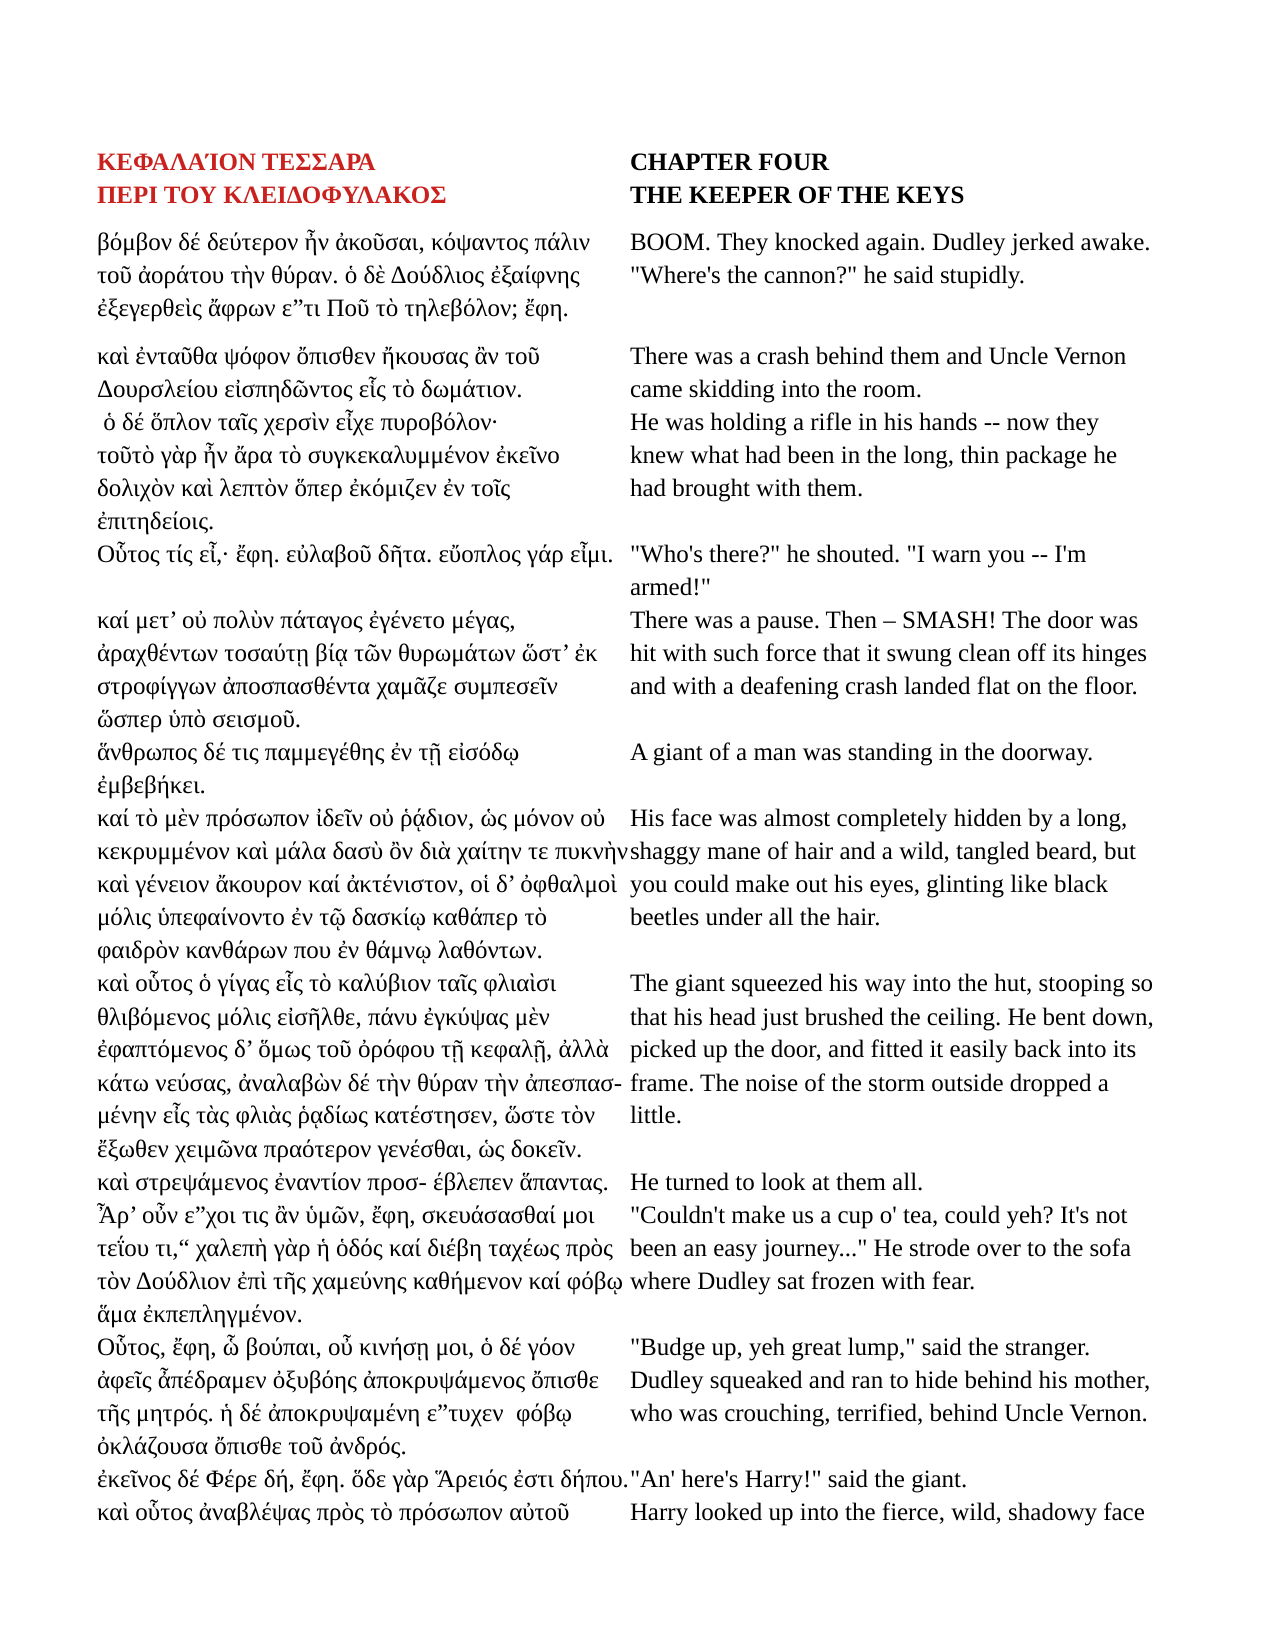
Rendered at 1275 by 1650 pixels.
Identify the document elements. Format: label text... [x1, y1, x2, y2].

table_cell Οὗτος τίς εἶ,· ἔφη. εὐλαβοῦ δῆτα. εὔοπλος γάρ εἶμι. [97, 539, 630, 605]
table_cell ἅνθρωπος δέ τις παμμεγέθης ἐν τῇ εἰσόδῳ ἐμβεβήκει. [97, 738, 630, 803]
table_cell There was a pause. Then – SMASH! The door was hit with such force that it swung clean off its hinges and with a deafening crash landed flat on the floor. [630, 605, 1156, 737]
table_cell βόμβον δέ δεύτερον ἦν ἀκοῦσαι, κόψαντος πάλιν τοῦ ἀοράτου τὴν θύραν. ὁ δὲ Δούδλιος ἐξαίφνης ἐξεγερθεὶς ἄφρων ε”τι Ποῦ τὸ τηλεβόλον; ἔφη. [97, 228, 630, 341]
table_cell The giant squeezed his way into the hut, stooping so that his head just brushed the ceiling. He bent down, picked up the door, and fitted it easily back into its frame. The noise of the storm outside dropped a little. [630, 969, 1156, 1167]
table_cell Οὗτος, ἔφη, ὧ βούπαι, οὖ κινήσῃ μοι, ὁ δέ γόον ἀφεῖς ἆπέδραμεν ὀξυβόης ἀποκρυψάμενος ὄπισθε τῆς μητρός. ἡ δέ ἀποκρυψαμένη ε”τυχεν φόβῳ ὀκλάζουσα ὄπισθε τοῦ ἀνδρός. [97, 1332, 630, 1464]
table_cell Ἆρ’ οὖν ε”χοι τις ἂν ὑμῶν, ἔφη, σκευάσασθαί μοι τεΐου τι,“ χαλεπὴ γὰρ ἡ ὁδός καί διέβη ταχέως πρὸς τὸν Δούδλιον ἐπὶ τῆς χαμεύνης καθήμενον καί φόβῳ ἅμα ἐκπεπληγμένον. [97, 1200, 630, 1332]
table_cell καί τὸ μὲν πρόσωπον ἰδεῖν οὐ ῥᾴδιον, ὡς μόνον οὐ κεκρυμμένον καὶ μάλα δασὺ ὂν διὰ χαίτην τε πυκνὴν καὶ γένειον ἄκουρον καί ἀκτένιστον, οἱ δ’ ὀφθαλμοὶ μόλις ὑπεφαίνοντο ἐν τῷ δασκίῳ καθάπερ τὸ φαιδρὸν κανθάρων που ἐν θάμνῳ λαθόντων. [97, 804, 630, 968]
table_cell Harry looked up into the fierce, wild, shadowy face [630, 1497, 1156, 1526]
table_header ΚΕΦΑΛΑΊΟΝ ΤΕΣΣΑΡΑ ΠΕΡΙ ΤΟΥ ΚΛΕΙΔΟΦΥΛΑΚΟΣ [97, 147, 630, 227]
table_cell BOOM. They knocked again. Dudley jerked awake. "Where's the cannon?" he said stupidly. [630, 228, 1156, 341]
table_cell "Budge up, yeh great lump," said the stranger. Dudley squeaked and ran to hide behind his mother, who was crouching, terrified, behind Uncle Vernon. [630, 1332, 1156, 1464]
table_cell καὶ οὗτος ἀναβλέψας πρὸς τὸ πρόσωπον αὐτοῦ [97, 1497, 630, 1526]
table_cell "An' here's Harry!" said the giant. [630, 1464, 1156, 1497]
table_cell "Who's there?" he shouted. "I warn you -- I'm armed!" [630, 539, 1156, 605]
table_cell He was holding a rifle in his hands -- now they knew what had been in the long, thin package he had brought with them. [630, 407, 1156, 539]
table_header CHAPTER FOUR THE KEEPER OF THE KEYS [630, 147, 1156, 227]
table_cell ὁ δέ ὅπλον ταῖς χερσὶν εἶχε πυροβόλον· τοῦτὸ γὰρ ἦν ἄρα τὸ συγκεκαλυμμένον ἐκεῖνο δολιχὸν καὶ λεπτὸν ὅπερ ἐκόμιζεν ἐν τοῖς ἐπιτηδείοις. [97, 407, 630, 539]
table_cell καὶ στρεψάμενος ἐναντίον προσ- έβλεπεν ἅπαντας. [97, 1167, 630, 1200]
table_cell He turned to look at them all. [630, 1167, 1156, 1200]
table_cell "Couldn't make us a cup o' tea, could yeh? It's not been an easy journey..." He strode over to the sofa where Dudley sat frozen with fear. [630, 1200, 1156, 1332]
table_cell καὶ οὗτος ὁ γίγας εἷς τὸ καλύβιον ταῖς φλιαὶσι θλιβόμενος μόλις εἰσῆλθε, πάνυ ἐγκύψας μὲν ἐφαπτόμενος δ’ ὅμως τοῦ ὀρόφου τῇ κεφαλῇ, ἀλλὰ κάτω νεύσας, ἀναλαβὼν δέ τὴν θύραν τὴν ἀπεσπασ- μένην εἶς τὰς φλιὰς ῥᾳδίως κατέστησεν, ὥστε τὸν ἔξωθεν χειμῶνα πραότερον γενέσθαι, ὡς δοκεῖν. [97, 969, 630, 1167]
table_cell A giant of a man was standing in the doorway. [630, 738, 1156, 803]
table_cell There was a crash behind them and Uncle Vernon came skidding into the room. [630, 341, 1156, 407]
table_cell καί μετ’ οὐ πολὺν πάταγος ἐγένετο μέγας, ἀραχθέντων τοσαύτῃ βίᾳ τῶν θυρωμάτων ὥστ’ ἐκ στροφίγγων ἀποσπασθέντα χαμᾶζε συμπεσεῖν ὥσπερ ὑπὸ σεισμοῦ. [97, 605, 630, 737]
table_cell His face was almost completely hidden by a long, shaggy mane of hair and a wild, tangled beard, but you could make out his eyes, glinting like black beetles under all the hair. [630, 804, 1156, 968]
table_cell ἐκεῖνος δέ Φέρε δή, ἔφη. ὅδε γὰρ Ἅρειός ἐστι δήπου. [97, 1464, 630, 1497]
table_cell καὶ ἐνταῦθα ψόφον ὄπισθεν ἤκουσας ἂν τοῦ Δουρσλείου εἰσπηδῶντος εἷς τὸ δωμάτιον. [97, 341, 630, 407]
